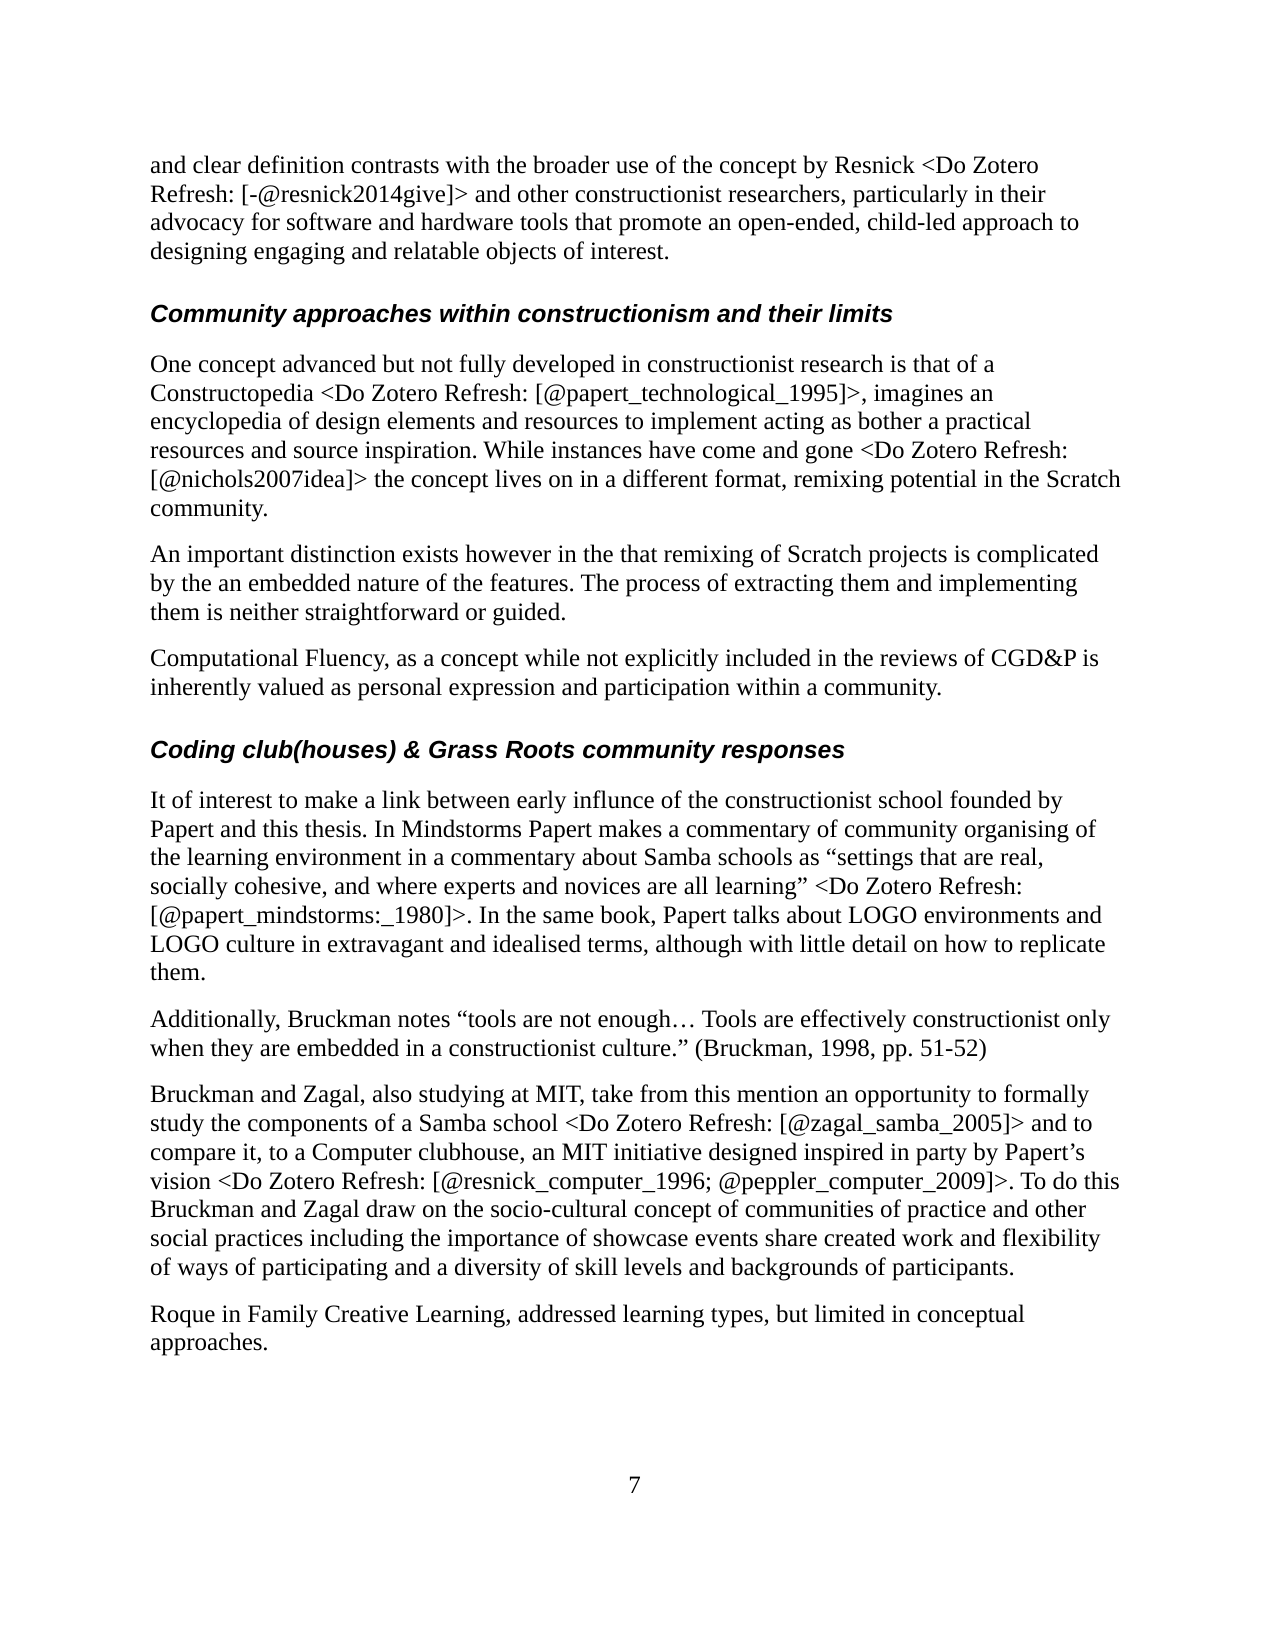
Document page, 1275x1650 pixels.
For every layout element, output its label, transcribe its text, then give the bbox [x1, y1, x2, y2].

subtitle Coding club(houses) & Grass Roots community responses [150, 735, 1125, 763]
subtitle Community approaches within constructionism and their limits [150, 299, 1125, 327]
text It of interest to make a link between early influnce of the constructionist school founded by Papert and this thesis. In Mindstorms Papert makes a commentary of community organising of the learning environment in a commentary about Samba schools as “settings that are real, socially cohesive, and where experts and novices are all learning” <Do Zotero Refresh: [@papert_mindstorms:_1980]>. In the same book, Papert talks about LOGO environments and LOGO culture in extravagant and idealised terms, although with little detail on how to replicate them. [150, 785, 1125, 986]
text Additionally, Bruckman notes “tools are not enough… Tools are effectively constructionist only when they are embedded in a constructionist culture.” (Bruckman, 1998, pp. 51-52) [150, 1004, 1125, 1062]
text One concept advanced but not fully developed in constructionist research is that of a Constructopedia <Do Zotero Refresh: [@papert_technological_1995]>, imagines an encyclopedia of design elements and resources to implement acting as bother a practical resources and source inspiration. While instances have come and gone <Do Zotero Refresh: [@nichols2007idea]> the concept lives on in a different format, remixing potential in the Scratch community. [150, 349, 1125, 521]
text An important distinction exists however in the that remixing of Scratch projects is complicated by the an embedded nature of the features. The process of extracting them and implementing them is neither straightforward or guided. [150, 539, 1125, 626]
text Roque in Family Creative Learning, addressed learning types, but limited in conceptual approaches. [150, 1299, 1125, 1356]
text and clear definition contrasts with the broader use of the concept by Resnick <Do Zotero Refresh: [-@resnick2014give]> and other constructionist researchers, particularly in their advocacy for software and hardware tools that promote an open-ended, child-led approach to designing engaging and relatable objects of interest. [150, 150, 1125, 265]
text Bruckman and Zagal, also studying at MIT, take from this mention an opportunity to formally study the components of a Samba school <Do Zotero Refresh: [@zagal_samba_2005]> and to compare it, to a Computer clubhouse, an MIT initiative designed inspired in party by Papert’s vision <Do Zotero Refresh: [@resnick_computer_1996; @peppler_computer_2009]>. To do this Bruckman and Zagal draw on the socio-cultural concept of communities of practice and other social practices including the importance of showcase events share created work and flexibility of ways of participating and a diversity of skill levels and backgrounds of participants. [150, 1079, 1125, 1281]
text Computational Fluency, as a concept while not explicitly included in the reviews of CGD&P is inherently valued as personal expression and participation within a community. [150, 643, 1125, 701]
